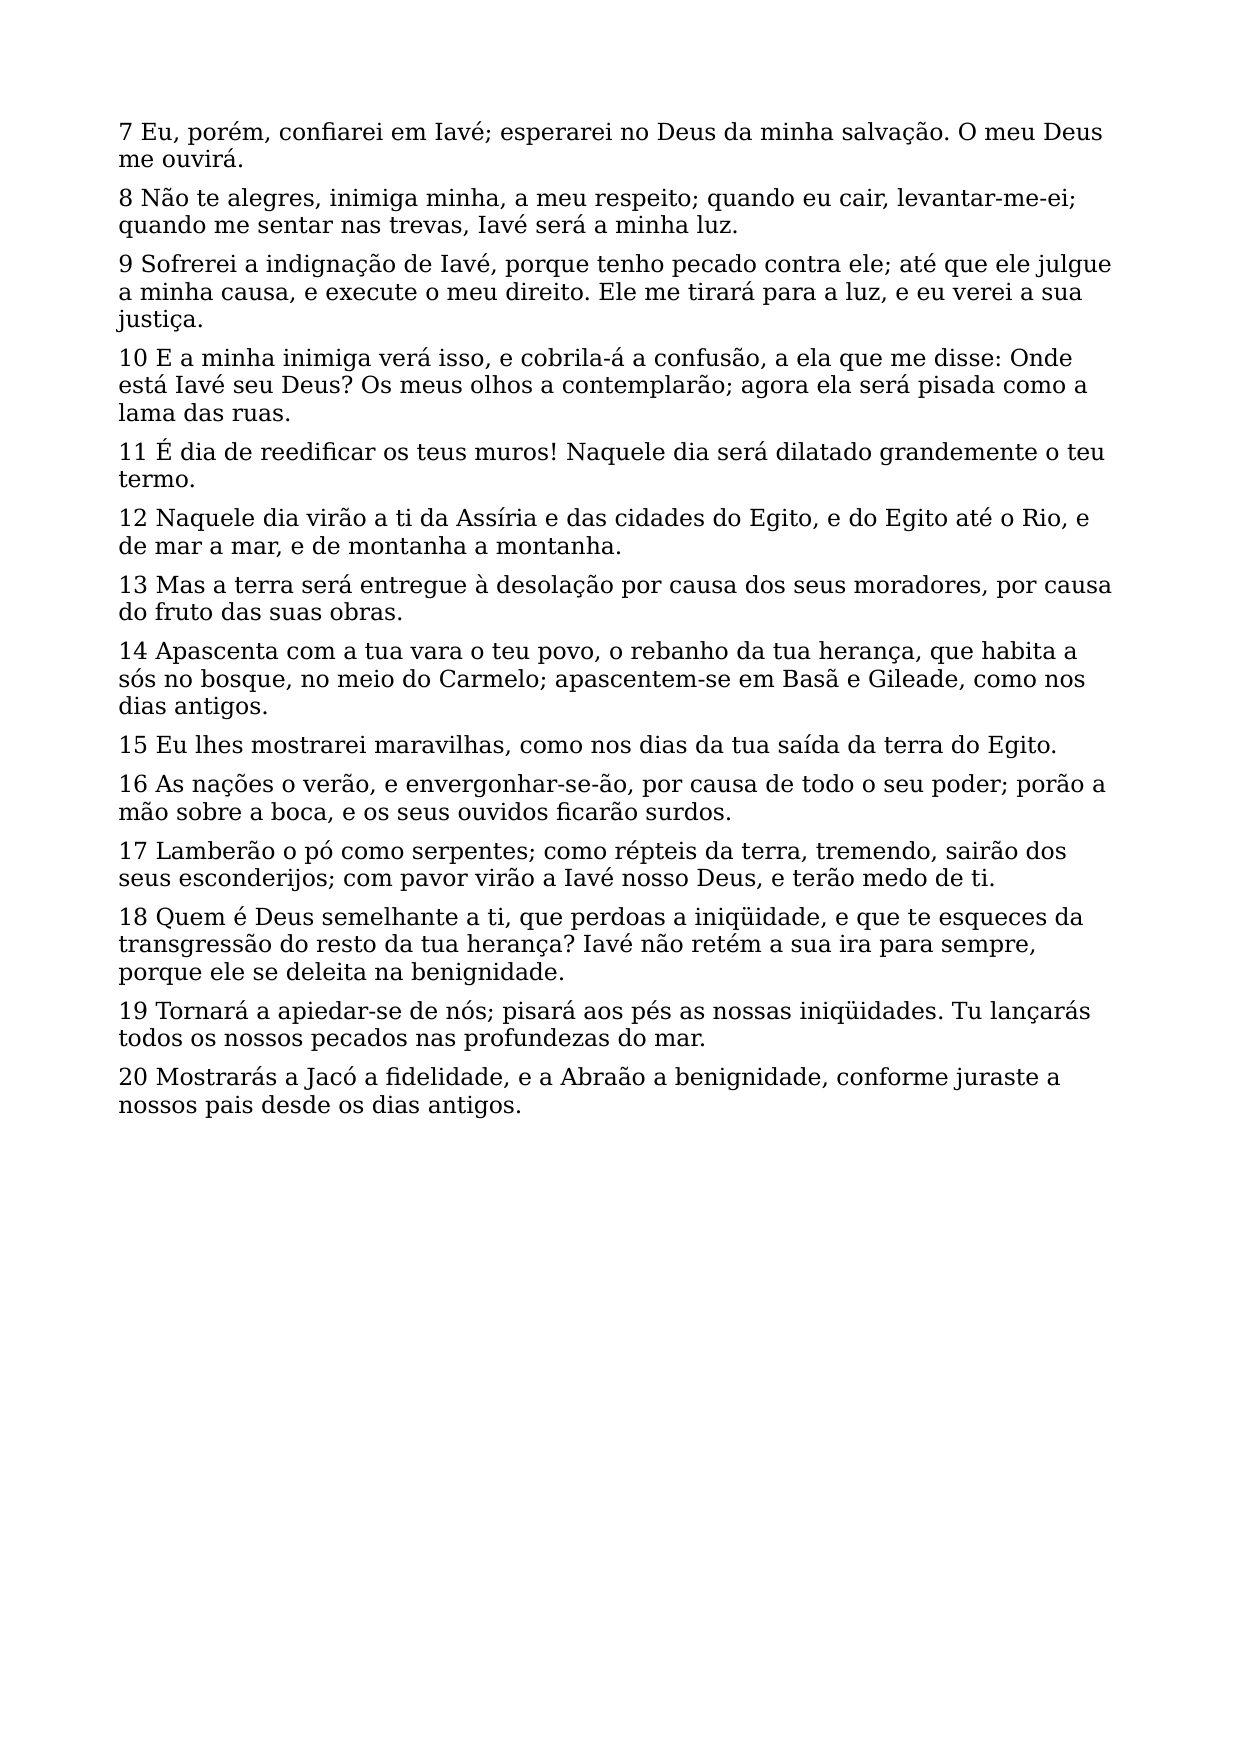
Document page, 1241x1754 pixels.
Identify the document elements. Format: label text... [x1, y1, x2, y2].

text 17 Lamberão o pó como serpentes; como répteis da terra, tremendo, sairão dos seus esconderijos; com pavor virão a Iavé nosso Deus, e terão medo de ti. [118, 837, 1122, 892]
text 7 Eu, porém, confiarei em Iavé; esperarei no Deus da minha salvação. O meu Deus me ouvirá. [118, 118, 1122, 173]
text 11 É dia de reedificar os teus muros! Naquele dia será dilatado grandemente o teu termo. [118, 438, 1122, 493]
text 15 Eu lhes mostrarei maravilhas, como nos dias da tua saída da terra do Egito. [118, 732, 1122, 759]
text 13 Mas a terra será entregue à desolação por causa dos seus moradores, por causa do fruto das suas obras. [118, 571, 1122, 626]
text 16 As nações o verão, e envergonhar-se-ão, por causa de todo o seu poder; porão a mão sobre a boca, e os seus ouvidos ficarão surdos. [118, 771, 1122, 825]
text 18 Quem é Deus semelhante a ti, que perdoas a iniqüidade, e que te esqueces da transgressão do resto da tua herança? Iavé não retém a sua ira para sempre, porque ele se deleita na benignidade. [118, 904, 1122, 986]
text 19 Tornará a apiedar-se de nós; pisará aos pés as nossas iniqüidades. Tu lançarás todos os nossos pecados nas profundezas do mar. [118, 997, 1122, 1052]
text 8 Não te alegres, inimiga minha, a meu respeito; quando eu cair, levantar-me-ei; quando me sentar nas trevas, Iavé será a minha luz. [118, 184, 1122, 239]
text 9 Sofrerei a indignação de Iavé, porque tenho pecado contra ele; até que ele julgue a minha causa, e execute o meu direito. Ele me tirará para a luz, e eu verei a sua justiça. [118, 251, 1122, 333]
text 20 Mostrarás a Jacó a fidelidade, e a Abraão a benignidade, conforme juraste a nossos pais desde os dias antigos. [118, 1064, 1122, 1118]
text 12 Naquele dia virão a ti da Assíria e das cidades do Egito, e do Egito até o Rio, e de mar a mar, e de montanha a montanha. [118, 505, 1122, 559]
text 10 E a minha inimiga verá isso, e cobrila-á a confusão, a ela que me disse: Onde está Iavé seu Deus? Os meus olhos a contemplarão; agora ela será pisada como a lama das ruas. [118, 345, 1122, 427]
text 14 Apascenta com a tua vara o teu povo, o rebanho da tua herança, que habita a sós no bosque, no meio do Carmelo; apascentem-se em Basã e Gileade, como nos dias antigos. [118, 638, 1122, 720]
